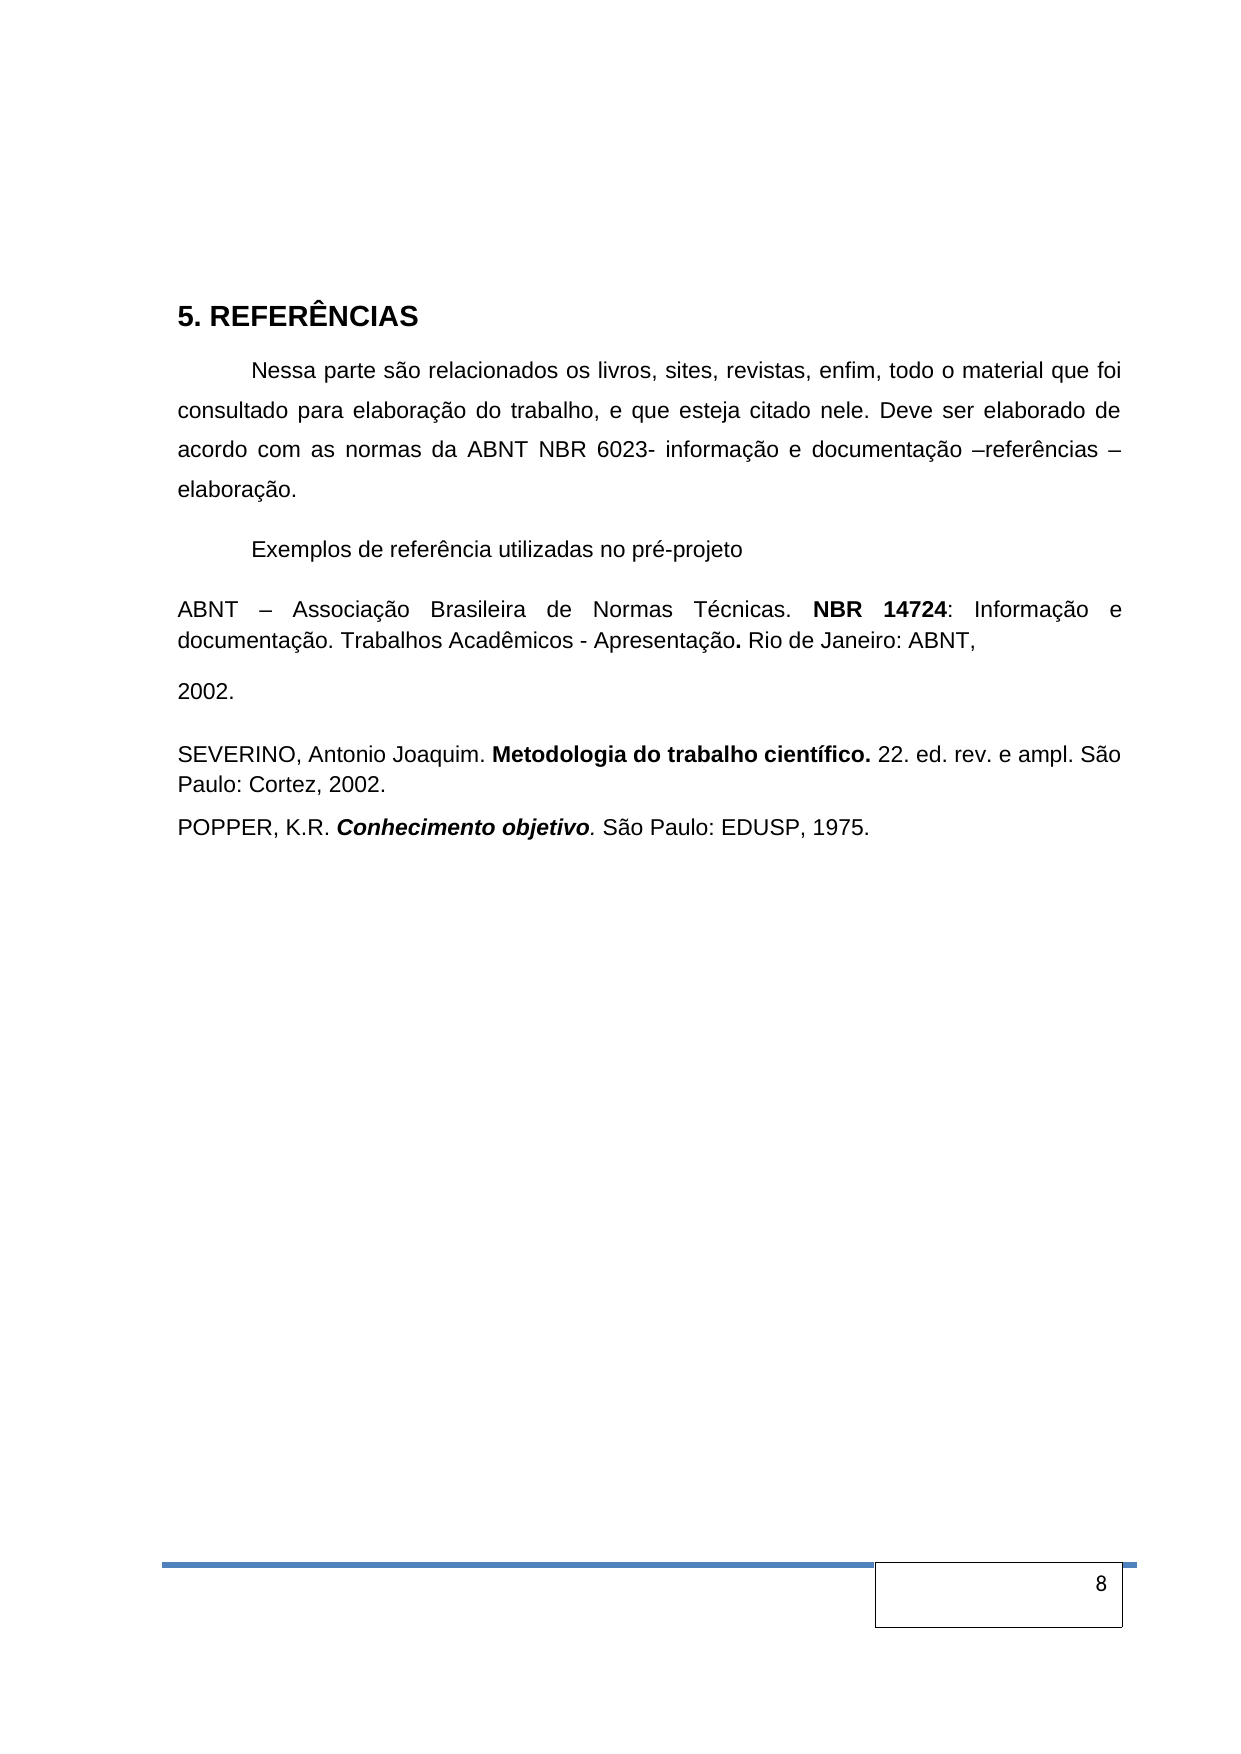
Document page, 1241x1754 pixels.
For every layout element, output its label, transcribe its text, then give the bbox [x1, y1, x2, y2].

text POPPER, K.R. Conhecimento objetivo. São Paulo: EDUSP, 1975. [177, 814, 1122, 840]
text Exemplos de referência utilizadas no pré-projeto [177, 536, 1122, 562]
text Nessa parte são relacionados os livros, sites, revistas, enfim, todo o material que foi consultado para elaboração do trabalho, e que esteja citado nele. Deve ser elaborado de acordo com as normas da ABNT NBR 6023- informação e documentação –referências – elaboração. [177, 357, 1122, 502]
text 2002. [177, 678, 1122, 704]
text ABNT – Associação Brasileira de Normas Técnicas. NBR 14724: Informação e documentação. Trabalhos Acadêmicos - Apresentação. Rio de Janeiro: ABNT, [177, 596, 1122, 653]
text SEVERINO, Antonio Joaquim. Metodologia do trabalho científico. 22. ed. rev. e ampl. São Paulo: Cortez, 2002. [177, 741, 1122, 798]
text 5. REFERÊNCIAS [177, 299, 1122, 332]
